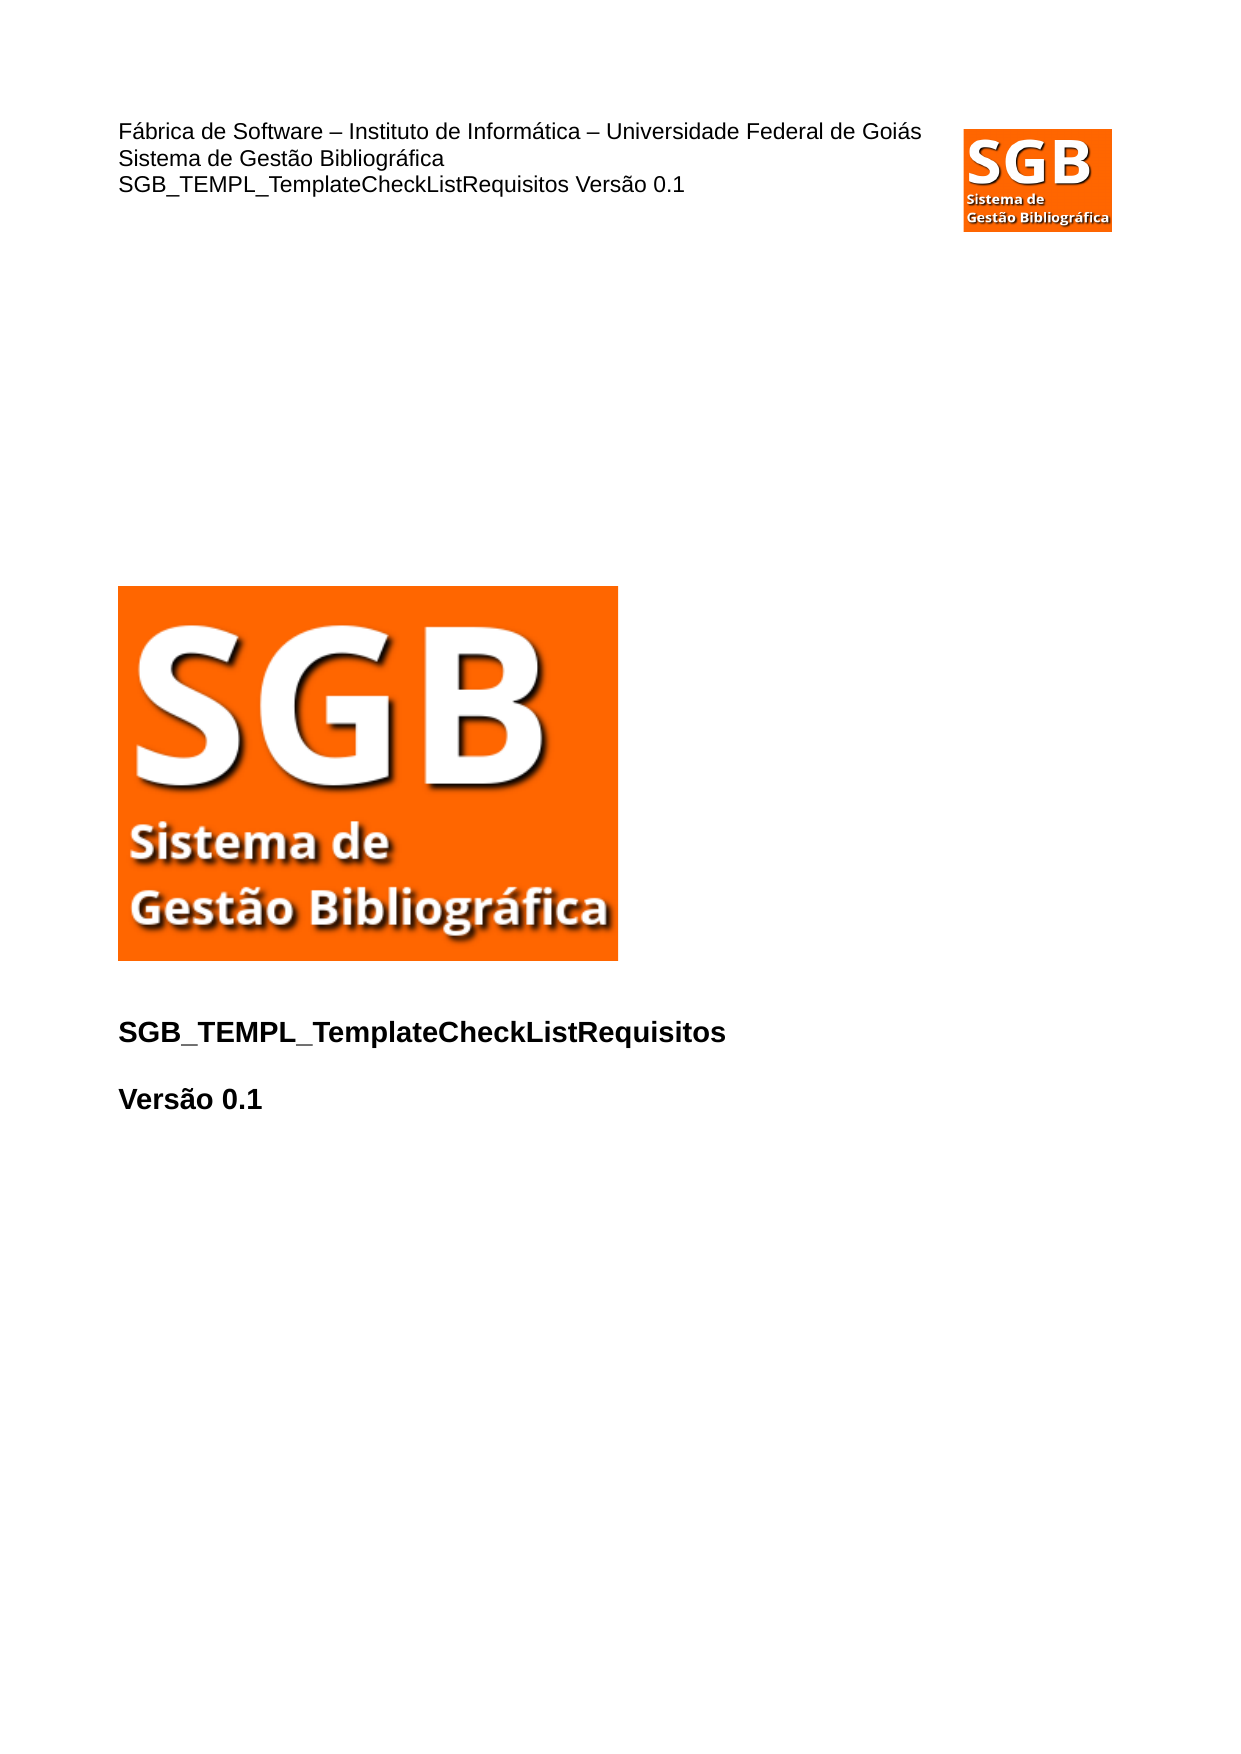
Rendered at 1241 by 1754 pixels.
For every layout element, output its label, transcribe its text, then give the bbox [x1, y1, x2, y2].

text SGB_TEMPL_TemplateCheckListRequisitos [118, 1015, 1122, 1049]
text Versão 0.1 [118, 1082, 1122, 1116]
picture [118, 586, 619, 961]
picture [963, 129, 1112, 232]
